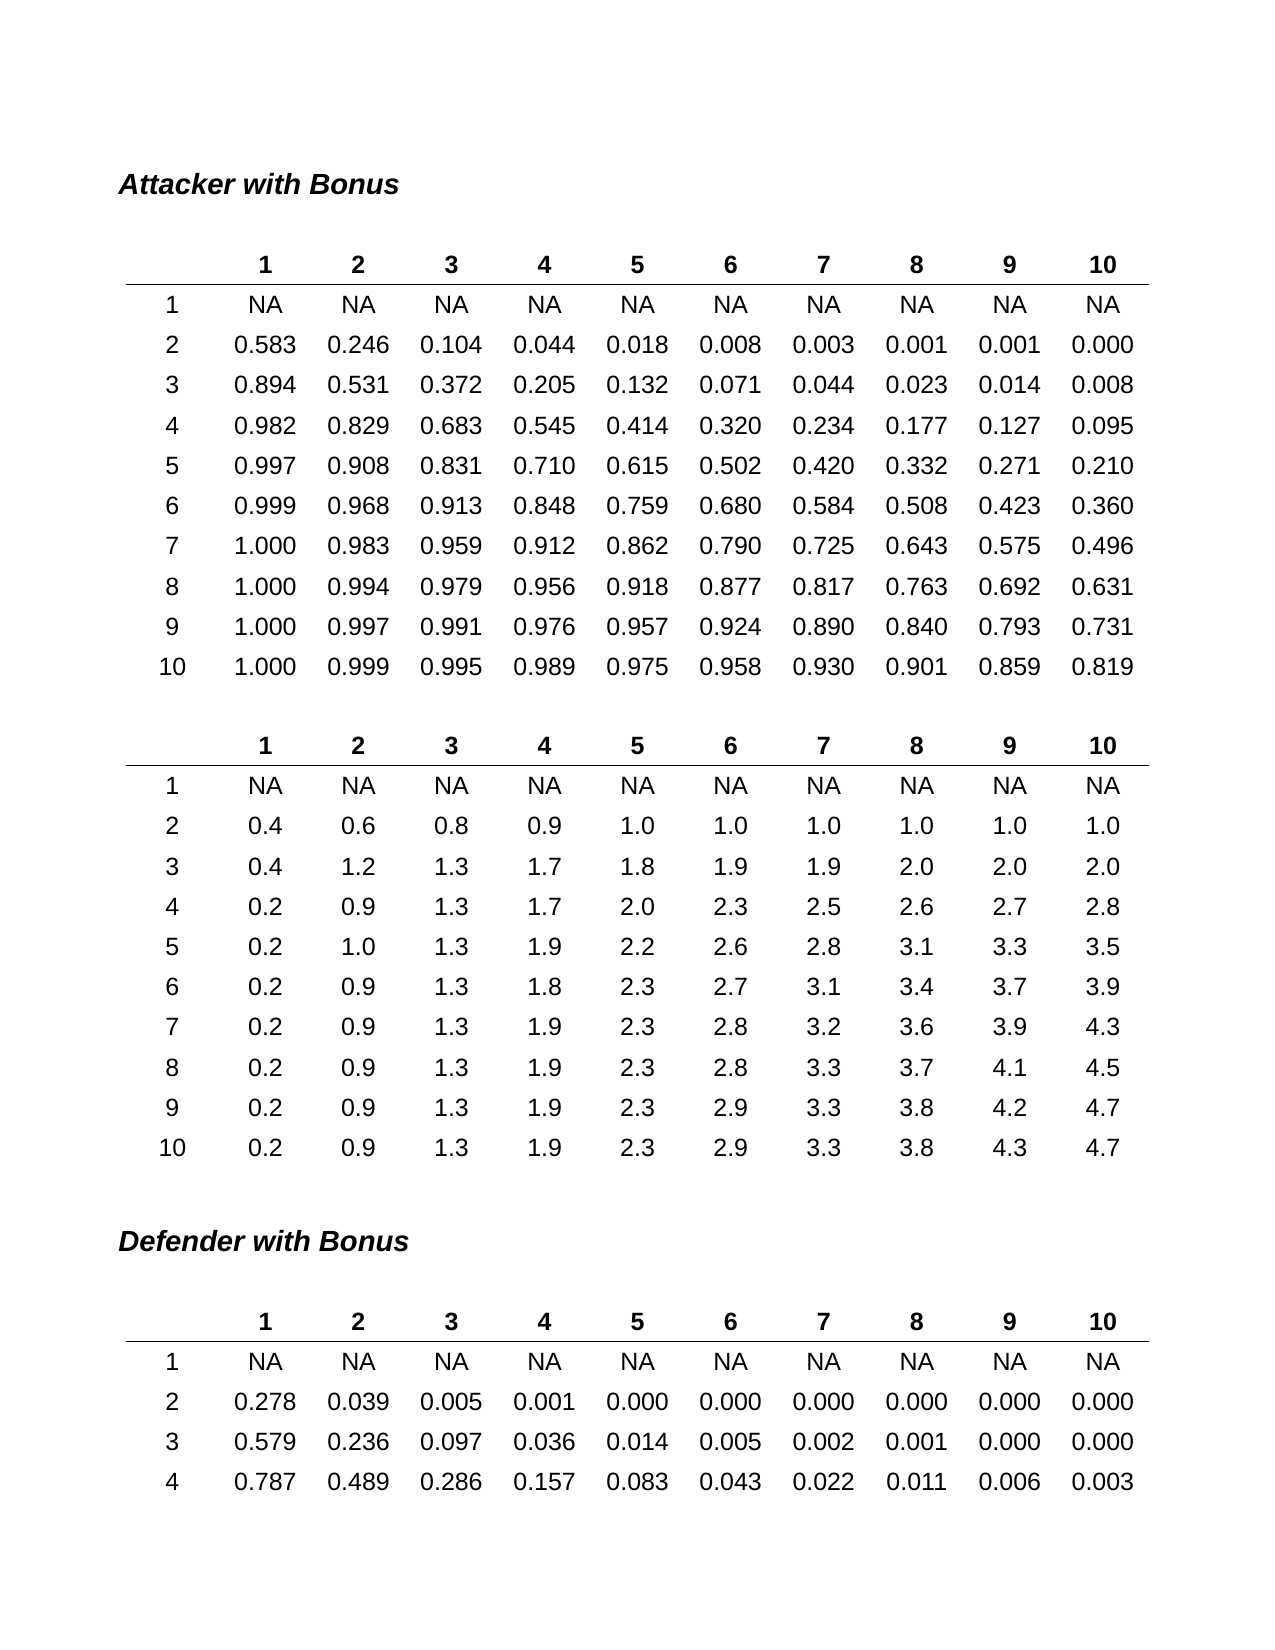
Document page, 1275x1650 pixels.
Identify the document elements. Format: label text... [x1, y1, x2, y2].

table_cell NA [591, 1342, 684, 1381]
table_cell 0.000 [591, 1381, 684, 1421]
table_cell 0.023 [870, 365, 963, 405]
table_cell 1.7 [498, 846, 591, 886]
table_cell 1.3 [405, 1087, 498, 1127]
table_cell 4.3 [1056, 1007, 1149, 1047]
table_cell 0.631 [1056, 566, 1149, 606]
table_cell NA [684, 285, 777, 324]
table_cell 0.2 [219, 1047, 312, 1087]
table_cell 3.3 [777, 1127, 870, 1167]
table_cell 1.9 [498, 926, 591, 966]
table_cell 1.000 [219, 606, 312, 646]
table_cell 4.3 [963, 1127, 1056, 1167]
table_cell 0.4 [219, 846, 312, 886]
table_header 6 [684, 244, 777, 284]
table_cell 0.999 [312, 646, 405, 686]
table_cell 2.3 [591, 1127, 684, 1167]
table_cell 1 [126, 766, 219, 806]
table_cell 0.000 [963, 1381, 1056, 1421]
table_cell 2.9 [684, 1087, 777, 1127]
table_cell 3.1 [870, 926, 963, 966]
table_cell 0.000 [777, 1381, 870, 1421]
table_cell 1.3 [405, 1047, 498, 1087]
table_cell 0.957 [591, 606, 684, 646]
table_cell 2.3 [591, 1087, 684, 1127]
table_cell 4 [126, 886, 219, 926]
table_cell 0.502 [684, 445, 777, 485]
table_cell NA [312, 285, 405, 324]
table_cell 0.575 [963, 526, 1056, 566]
table_cell 0.097 [405, 1421, 498, 1462]
subtitle Defender with Bonus [118, 1223, 1157, 1257]
table_cell 0.584 [777, 485, 870, 526]
table_cell 0.958 [684, 646, 777, 686]
table_cell 0.4 [219, 806, 312, 846]
table_cell 0.008 [1056, 365, 1149, 405]
table_cell 0.332 [870, 445, 963, 485]
table_cell NA [219, 285, 312, 324]
table_cell 0.979 [405, 566, 498, 606]
table_cell 6 [126, 966, 219, 1007]
table_cell 0.022 [777, 1462, 870, 1502]
table_cell 0.000 [1056, 325, 1149, 365]
table_cell 0.246 [312, 325, 405, 365]
table_cell 2.2 [591, 926, 684, 966]
table_header 3 [405, 725, 498, 765]
table_cell 10 [126, 1127, 219, 1167]
table_cell 0.710 [498, 445, 591, 485]
table_cell NA [1056, 1342, 1149, 1381]
table_cell 9 [126, 606, 219, 646]
table_cell 1.3 [405, 1127, 498, 1167]
table_cell 1.3 [405, 886, 498, 926]
table_cell 0.083 [591, 1462, 684, 1502]
table_cell 0.9 [312, 1127, 405, 1167]
table_cell 1.9 [498, 1047, 591, 1087]
table_cell 8 [126, 566, 219, 606]
table_cell NA [870, 285, 963, 324]
table_header [126, 725, 219, 765]
table_cell 1.3 [405, 846, 498, 886]
table_cell 0.994 [312, 566, 405, 606]
table_cell NA [870, 766, 963, 806]
table_cell 5 [126, 445, 219, 485]
table_cell 2.0 [591, 886, 684, 926]
table_cell 1.9 [498, 1007, 591, 1047]
table_cell 4.1 [963, 1047, 1056, 1087]
table_cell NA [777, 1342, 870, 1381]
table_cell 0.643 [870, 526, 963, 566]
table_cell NA [405, 1342, 498, 1381]
table_cell 0.831 [405, 445, 498, 485]
table_cell 2.3 [591, 1047, 684, 1087]
table_cell 2.8 [684, 1047, 777, 1087]
table_cell 3.7 [870, 1047, 963, 1087]
table_cell 0.999 [219, 485, 312, 526]
table_cell 4.7 [1056, 1087, 1149, 1127]
table_cell 2.9 [684, 1127, 777, 1167]
table_header 5 [591, 244, 684, 284]
table_cell 0.271 [963, 445, 1056, 485]
table_cell 1.3 [405, 926, 498, 966]
table_cell NA [963, 766, 1056, 806]
table_cell 0.790 [684, 526, 777, 566]
table_cell 2.3 [684, 886, 777, 926]
table_cell 0.545 [498, 405, 591, 445]
table_cell 0.913 [405, 485, 498, 526]
table_header 2 [312, 725, 405, 765]
table_cell 0.692 [963, 566, 1056, 606]
table_header 8 [870, 1301, 963, 1341]
table_cell NA [684, 766, 777, 806]
table_cell 4.2 [963, 1087, 1056, 1127]
table_cell 1.7 [498, 886, 591, 926]
table_cell 0.2 [219, 1087, 312, 1127]
table_cell 0.104 [405, 325, 498, 365]
table_cell 3 [126, 365, 219, 405]
table_cell 0.043 [684, 1462, 777, 1502]
table_cell NA [498, 1342, 591, 1381]
table_cell 0.997 [219, 445, 312, 485]
table_cell 0.001 [870, 1421, 963, 1462]
table_cell 4 [126, 405, 219, 445]
table_cell NA [777, 766, 870, 806]
table_cell 0.982 [219, 405, 312, 445]
table_header [126, 1301, 219, 1341]
table_cell 0.9 [498, 806, 591, 846]
table_cell 0.372 [405, 365, 498, 405]
table_cell 0.2 [219, 1127, 312, 1167]
table_cell 5 [126, 926, 219, 966]
table_cell 9 [126, 1087, 219, 1127]
table_cell 0.000 [1056, 1381, 1149, 1421]
table_cell 0.968 [312, 485, 405, 526]
table_cell 0.014 [591, 1421, 684, 1462]
table_cell 1.000 [219, 526, 312, 566]
table_cell 0.6 [312, 806, 405, 846]
table_cell 4.5 [1056, 1047, 1149, 1087]
table_header 10 [1056, 1301, 1149, 1341]
table_header 10 [1056, 725, 1149, 765]
table_cell 0.840 [870, 606, 963, 646]
table_cell 1 [126, 285, 219, 324]
table_header [126, 244, 219, 284]
table_cell 0.001 [498, 1381, 591, 1421]
table_cell 1.0 [963, 806, 1056, 846]
table_header 1 [219, 1301, 312, 1341]
table_header 9 [963, 725, 1056, 765]
table_cell 0.234 [777, 405, 870, 445]
table_cell 0.036 [498, 1421, 591, 1462]
table_cell NA [498, 766, 591, 806]
table_cell NA [312, 1342, 405, 1381]
table_cell 3.3 [777, 1047, 870, 1087]
table_cell 1.0 [684, 806, 777, 846]
table_cell 2 [126, 325, 219, 365]
table_header 4 [498, 244, 591, 284]
table_cell NA [219, 1342, 312, 1381]
table_cell 0.9 [312, 966, 405, 1007]
table_cell 0.793 [963, 606, 1056, 646]
table_cell 0.8 [405, 806, 498, 846]
subtitle Attacker with Bonus [118, 167, 1157, 200]
table_header 2 [312, 1301, 405, 1341]
table_cell 0.420 [777, 445, 870, 485]
table_cell NA [963, 285, 1056, 324]
table_cell 1.0 [1056, 806, 1149, 846]
table_cell 0.901 [870, 646, 963, 686]
table_cell 0.014 [963, 365, 1056, 405]
table_cell 0.044 [498, 325, 591, 365]
table_cell 0.975 [591, 646, 684, 686]
table_cell 0.157 [498, 1462, 591, 1502]
table_cell NA [1056, 766, 1149, 806]
table_cell 3.3 [777, 1087, 870, 1127]
table_cell 0.579 [219, 1421, 312, 1462]
table_cell 0.008 [684, 325, 777, 365]
table_cell 2.3 [591, 966, 684, 1007]
table_cell 3.7 [963, 966, 1056, 1007]
table_header 10 [1056, 244, 1149, 284]
table_cell 1.9 [498, 1087, 591, 1127]
table_cell 1.9 [498, 1127, 591, 1167]
table_header 9 [963, 244, 1056, 284]
table_cell 2.7 [684, 966, 777, 1007]
table_header 6 [684, 725, 777, 765]
table_header 5 [591, 725, 684, 765]
table_cell NA [963, 1342, 1056, 1381]
table_cell 1.000 [219, 566, 312, 606]
table_cell 0.894 [219, 365, 312, 405]
table_header 3 [405, 1301, 498, 1341]
table_cell 0.003 [777, 325, 870, 365]
table_cell 2.5 [777, 886, 870, 926]
table_header 8 [870, 725, 963, 765]
table_cell NA [591, 285, 684, 324]
table_cell 0.862 [591, 526, 684, 566]
table_header 7 [777, 244, 870, 284]
table_cell NA [591, 766, 684, 806]
table_cell 10 [126, 646, 219, 686]
table_cell 3 [126, 1421, 219, 1462]
table_cell 0.414 [591, 405, 684, 445]
table_cell NA [777, 285, 870, 324]
table_cell 0.011 [870, 1462, 963, 1502]
table_cell 0.959 [405, 526, 498, 566]
table_cell 6 [126, 485, 219, 526]
table_cell 0.286 [405, 1462, 498, 1502]
table_cell 0.924 [684, 606, 777, 646]
table_cell 0.210 [1056, 445, 1149, 485]
table_cell 2 [126, 1381, 219, 1421]
table_cell 1.8 [591, 846, 684, 886]
table_header 9 [963, 1301, 1056, 1341]
table_cell 0.817 [777, 566, 870, 606]
table_cell 0.683 [405, 405, 498, 445]
table_cell 0.976 [498, 606, 591, 646]
table_cell 1.0 [777, 806, 870, 846]
table_cell 0.2 [219, 926, 312, 966]
table_cell 7 [126, 526, 219, 566]
table_cell 0.006 [963, 1462, 1056, 1502]
table_cell 1.3 [405, 966, 498, 1007]
table_cell 1.0 [870, 806, 963, 846]
table_cell 1.8 [498, 966, 591, 1007]
table_cell 0.997 [312, 606, 405, 646]
table_cell 3.8 [870, 1087, 963, 1127]
table_cell 0.127 [963, 405, 1056, 445]
table_cell 3.2 [777, 1007, 870, 1047]
table_cell 0.908 [312, 445, 405, 485]
table_header 1 [219, 725, 312, 765]
table_cell 0.003 [1056, 1462, 1149, 1502]
table_cell 2.8 [1056, 886, 1149, 926]
table_cell 0.918 [591, 566, 684, 606]
table_cell 0.2 [219, 886, 312, 926]
table_cell 2.0 [870, 846, 963, 886]
table_cell 3.1 [777, 966, 870, 1007]
table_cell 2.8 [777, 926, 870, 966]
table_cell 0.9 [312, 886, 405, 926]
table_header 3 [405, 244, 498, 284]
table_cell 0.496 [1056, 526, 1149, 566]
table_cell 0.2 [219, 966, 312, 1007]
table_cell 0.983 [312, 526, 405, 566]
table_cell 0.956 [498, 566, 591, 606]
table_cell 3.6 [870, 1007, 963, 1047]
table_cell 2 [126, 806, 219, 846]
table_cell 0.731 [1056, 606, 1149, 646]
table_cell 0.000 [963, 1421, 1056, 1462]
table_cell 0.912 [498, 526, 591, 566]
table_header 5 [591, 1301, 684, 1341]
table_cell 0.2 [219, 1007, 312, 1047]
table_cell 0.095 [1056, 405, 1149, 445]
table_cell 3.5 [1056, 926, 1149, 966]
table_cell 0.829 [312, 405, 405, 445]
table_cell 2.6 [684, 926, 777, 966]
table_header 8 [870, 244, 963, 284]
table_cell 3.9 [1056, 966, 1149, 1007]
table_cell 0.132 [591, 365, 684, 405]
table_cell NA [405, 285, 498, 324]
table_cell 0.000 [684, 1381, 777, 1421]
table_cell NA [498, 285, 591, 324]
table_cell 0.877 [684, 566, 777, 606]
table_cell 0.725 [777, 526, 870, 566]
table_cell 3.9 [963, 1007, 1056, 1047]
table_cell 4 [126, 1462, 219, 1502]
table_cell 4.7 [1056, 1127, 1149, 1167]
table_cell 2.6 [870, 886, 963, 926]
table_cell 0.930 [777, 646, 870, 686]
table_header 4 [498, 1301, 591, 1341]
table_cell 0.001 [963, 325, 1056, 365]
table_cell 0.9 [312, 1047, 405, 1087]
table_cell 2.3 [591, 1007, 684, 1047]
table_cell 0.320 [684, 405, 777, 445]
table_cell 3 [126, 846, 219, 886]
table_cell NA [684, 1342, 777, 1381]
table_cell 3.3 [963, 926, 1056, 966]
table_cell 0.018 [591, 325, 684, 365]
table_cell 1 [126, 1342, 219, 1381]
table_cell 0.583 [219, 325, 312, 365]
table_cell 0.508 [870, 485, 963, 526]
table_cell 0.9 [312, 1087, 405, 1127]
table_cell 0.819 [1056, 646, 1149, 686]
table_cell 2.7 [963, 886, 1056, 926]
table_header 4 [498, 725, 591, 765]
table_cell 0.763 [870, 566, 963, 606]
table_cell 0.991 [405, 606, 498, 646]
table_cell 8 [126, 1047, 219, 1087]
table_cell 0.9 [312, 1007, 405, 1047]
table_cell 0.278 [219, 1381, 312, 1421]
table_cell NA [1056, 285, 1149, 324]
table_header 1 [219, 244, 312, 284]
table_cell 1.3 [405, 1007, 498, 1047]
table_header 7 [777, 1301, 870, 1341]
table_cell 0.995 [405, 646, 498, 686]
table_cell NA [219, 766, 312, 806]
table_header 2 [312, 244, 405, 284]
table_cell 0.005 [684, 1421, 777, 1462]
table_cell 0.360 [1056, 485, 1149, 526]
table_cell 1.2 [312, 846, 405, 886]
table_cell 2.0 [963, 846, 1056, 886]
table_cell 1.0 [312, 926, 405, 966]
table_cell 1.0 [591, 806, 684, 846]
table_cell 0.531 [312, 365, 405, 405]
table_cell 0.044 [777, 365, 870, 405]
table_cell 0.787 [219, 1462, 312, 1502]
table_cell 3.4 [870, 966, 963, 1007]
table_cell 0.859 [963, 646, 1056, 686]
table_cell NA [405, 766, 498, 806]
table_cell 1.9 [684, 846, 777, 886]
table_header 7 [777, 725, 870, 765]
table_cell 0.759 [591, 485, 684, 526]
table_cell 0.000 [870, 1381, 963, 1421]
table_cell NA [312, 766, 405, 806]
table_cell 7 [126, 1007, 219, 1047]
table_cell 0.205 [498, 365, 591, 405]
table_cell 0.890 [777, 606, 870, 646]
table_cell 2.8 [684, 1007, 777, 1047]
table_cell 0.005 [405, 1381, 498, 1421]
table_cell 0.001 [870, 325, 963, 365]
table_cell 0.989 [498, 646, 591, 686]
table_cell 2.0 [1056, 846, 1149, 886]
table_cell 0.039 [312, 1381, 405, 1421]
table_header 6 [684, 1301, 777, 1341]
table_cell 0.177 [870, 405, 963, 445]
table_cell 1.000 [219, 646, 312, 686]
table_cell 0.615 [591, 445, 684, 485]
table_cell 0.680 [684, 485, 777, 526]
table_cell 3.8 [870, 1127, 963, 1167]
table_cell 0.002 [777, 1421, 870, 1462]
table_cell 0.236 [312, 1421, 405, 1462]
table_cell 0.848 [498, 485, 591, 526]
table_cell 0.000 [1056, 1421, 1149, 1462]
table_cell 1.9 [777, 846, 870, 886]
table_cell 0.071 [684, 365, 777, 405]
table_cell 0.489 [312, 1462, 405, 1502]
table_cell 0.423 [963, 485, 1056, 526]
table_cell NA [870, 1342, 963, 1381]
